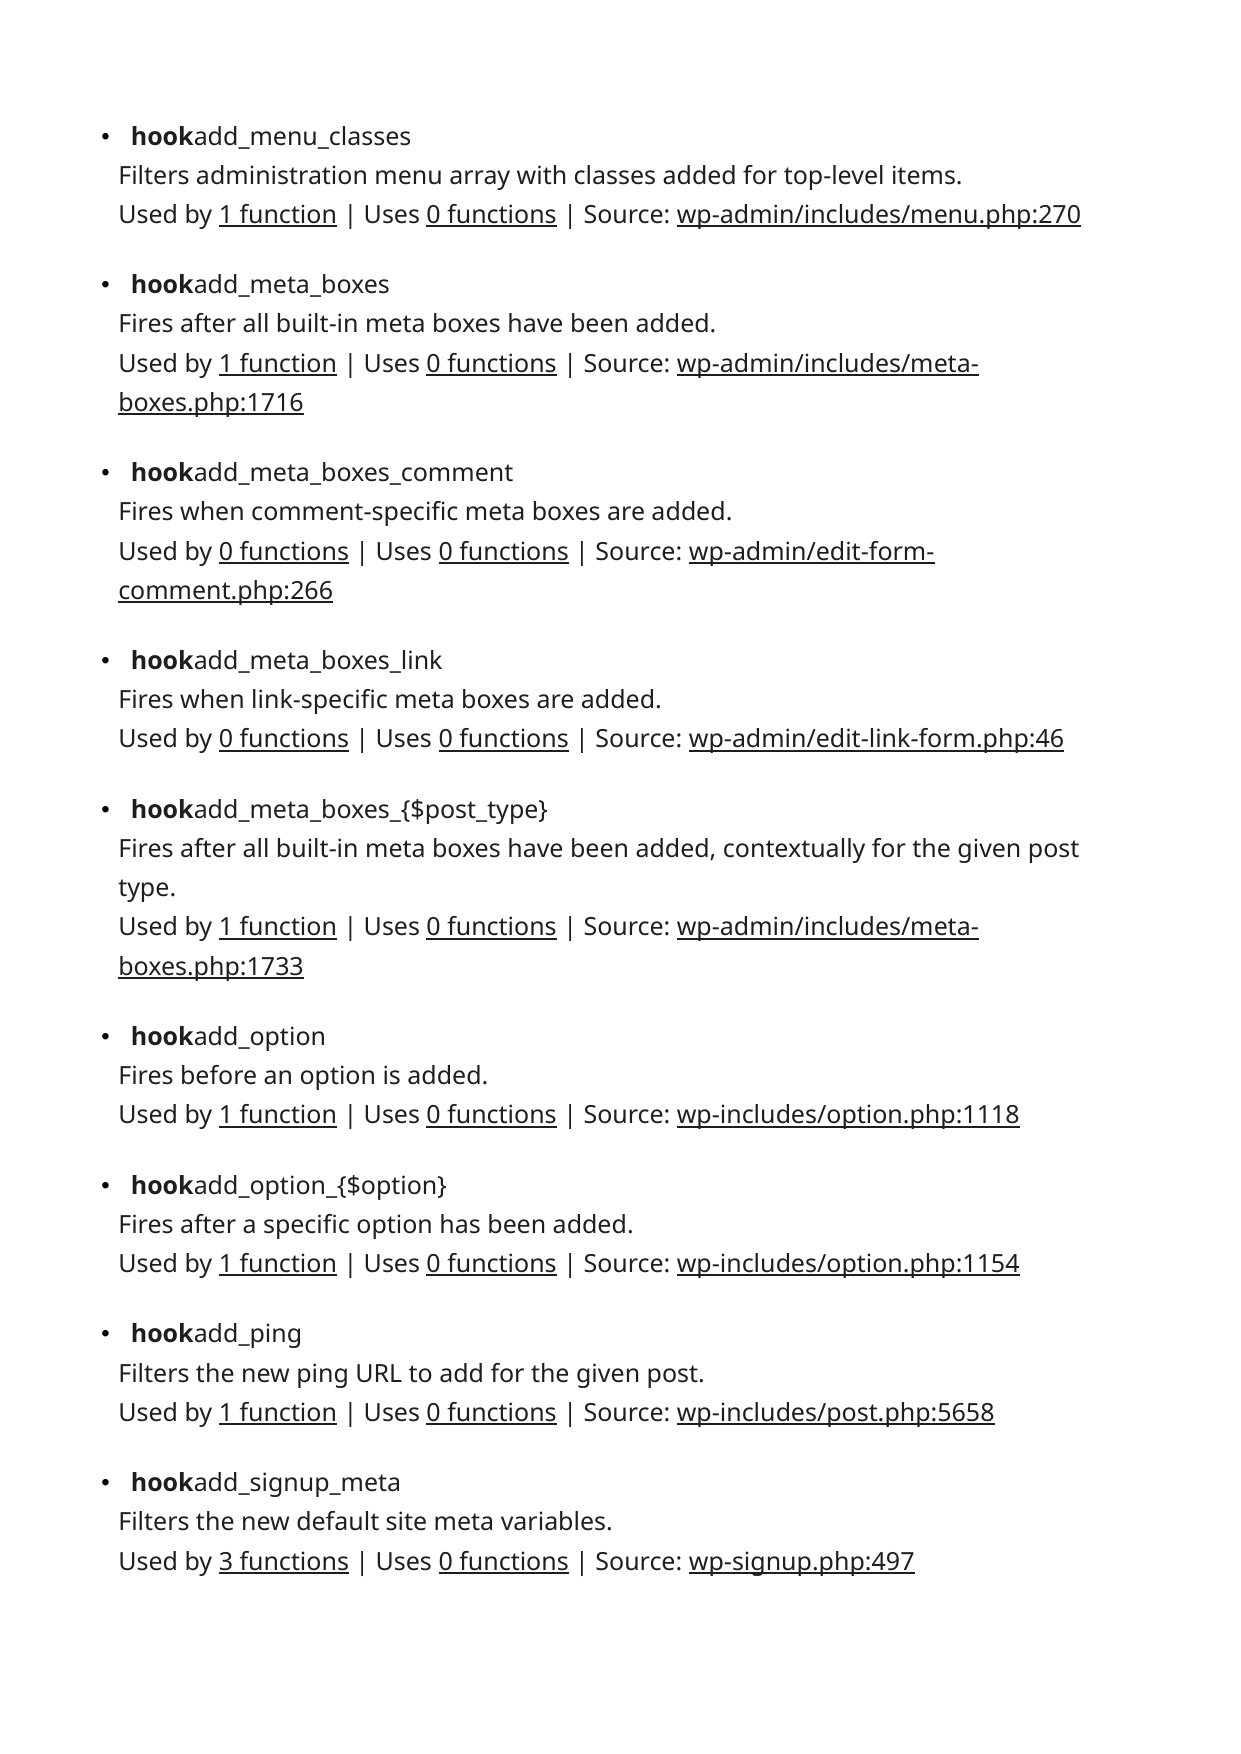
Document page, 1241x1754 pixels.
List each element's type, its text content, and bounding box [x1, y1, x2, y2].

list Used by 3 functions | Uses 0 functions | Source: wp-signup.php:497 [118, 1543, 1122, 1577]
list hookadd_meta_boxes [131, 267, 1122, 301]
list Fires when link-specific meta boxes are added. [118, 682, 1122, 716]
list Filters administration menu array with classes added for top-level items. [118, 157, 1122, 191]
list Used by 1 function | Uses 0 functions | Source: wp-admin/includes/meta-boxes.php:1716 [118, 345, 1122, 418]
list hookadd_option_{$option} [131, 1167, 1122, 1201]
list Fires after a specific option has been added. [118, 1206, 1122, 1241]
list hookadd_ping [131, 1316, 1122, 1350]
list Filters the new ping URL to add for the given post. [118, 1355, 1122, 1389]
list hookadd_meta_boxes_comment [131, 455, 1122, 489]
list hookadd_meta_boxes_{$post_type} [131, 791, 1122, 826]
list Filters the new default site meta variables. [118, 1504, 1122, 1538]
list Used by 1 function | Uses 0 functions | Source: wp-admin/includes/menu.php:270 [118, 196, 1122, 231]
list Used by 1 function | Uses 0 functions | Source: wp-admin/includes/meta-boxes.php:1733 [118, 909, 1122, 982]
list hookadd_signup_meta [131, 1465, 1122, 1499]
list hookadd_menu_classes [131, 118, 1122, 152]
list Used by 1 function | Uses 0 functions | Source: wp-includes/post.php:5658 [118, 1394, 1122, 1428]
list Fires when comment-specific meta boxes are added. [118, 494, 1122, 528]
list Used by 0 functions | Uses 0 functions | Source: wp-admin/edit-link-form.php:46 [118, 721, 1122, 755]
list Used by 1 function | Uses 0 functions | Source: wp-includes/option.php:1118 [118, 1097, 1122, 1131]
list Fires before an option is added. [118, 1058, 1122, 1092]
list hookadd_option [131, 1018, 1122, 1053]
list Used by 1 function | Uses 0 functions | Source: wp-includes/option.php:1154 [118, 1246, 1122, 1280]
list Fires after all built-in meta boxes have been added. [118, 306, 1122, 340]
list Fires after all built-in meta boxes have been added, contextually for the given post type. [118, 831, 1122, 904]
list Used by 0 functions | Uses 0 functions | Source: wp-admin/edit-form-comment.php:266 [118, 533, 1122, 606]
list hookadd_meta_boxes_link [131, 643, 1122, 677]
